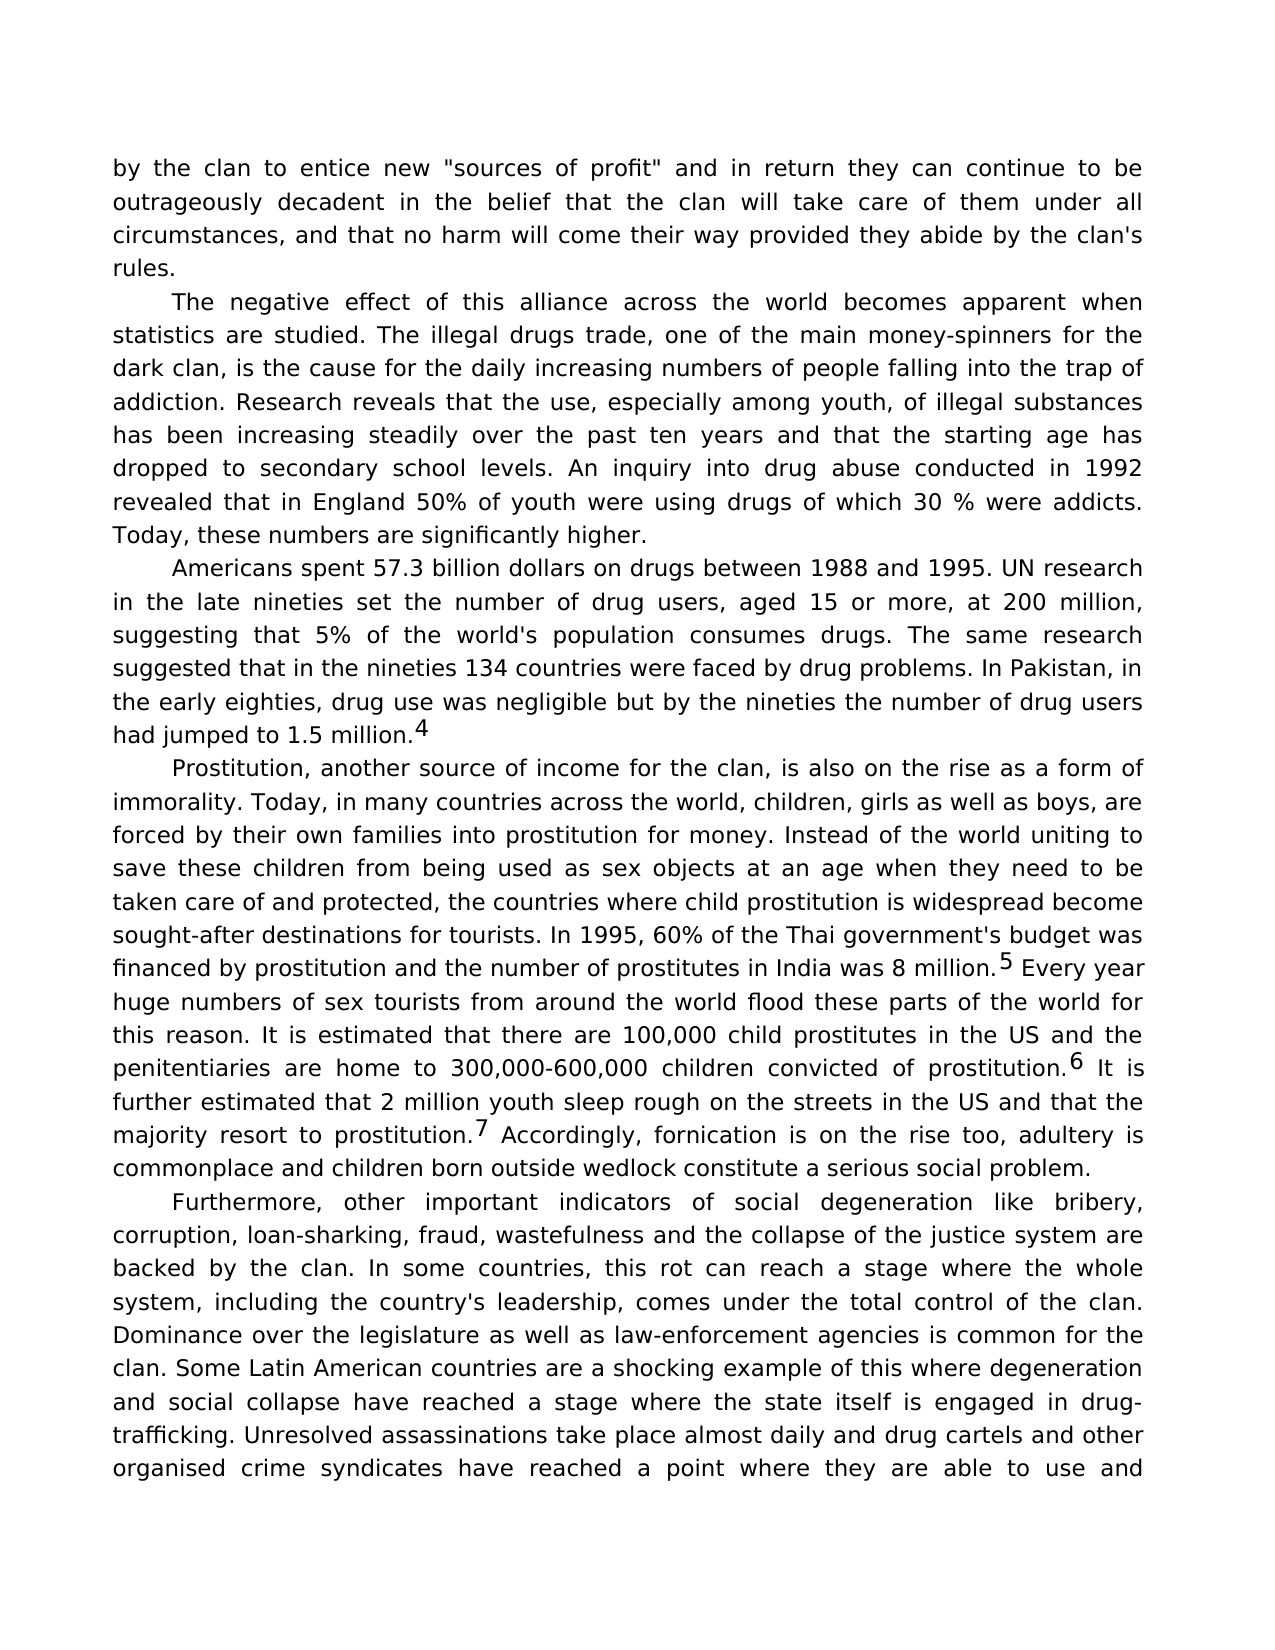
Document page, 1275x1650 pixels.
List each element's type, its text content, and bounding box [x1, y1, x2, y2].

text Americans spent 57.3 billion dollars on drugs between 1988 and 1995. UN research in the late nineties set the number of drug users, aged 15 or more, at 200 million, suggesting that 5% of the world's population consumes drugs. The same research suggested that in the nineties 134 countries were faced by drug problems. In Pakistan, in the early eighties, drug use was negligible but by the nineties the number of drug users had jumped to 1.5 million.4 [112, 550, 1145, 750]
text Prostitution, another source of income for the clan, is also on the rise as a form of immorality. Today, in many countries across the world, children, girls as well as boys, are forced by their own families into prostitution for money. Instead of the world uniting to save these children from being used as sex objects at an age when they need to be taken care of and protected, the countries where child prostitution is widespread become sought-after destinations for tourists. In 1995, 60% of the Thai government's budget was financed by prostitution and the number of prostitutes in India was 8 million.5 Every year huge numbers of sex tourists from around the world flood these parts of the world for this reason. It is estimated that there are 100,000 child prostitutes in the US and the penitentiaries are home to 300,000-600,000 children convicted of prostitution.6 It is further estimated that 2 million youth sleep rough on the streets in the US and that the majority resort to prostitution.7 Accordingly, fornication is on the rise too, adultery is commonplace and children born outside wedlock constitute a serious social problem. [112, 750, 1145, 1183]
text Furthermore, other important indicators of social degeneration like bribery, corruption, loan-sharking, fraud, wastefulness and the collapse of the justice system are backed by the clan. In some countries, this rot can reach a stage where the whole system, including the country's leadership, comes under the total control of the clan. Dominance over the legislature as well as law-enforcement agencies is common for the clan. Some Latin American countries are a shocking example of this where degeneration and social collapse have reached a stage where the state itself is engaged in drug-trafficking. Unresolved assassinations take place almost daily and drug cartels and other organised crime syndicates have reached a point where they are able to use and [112, 1183, 1145, 1483]
text The negative effect of this alliance across the world becomes apparent when statistics are studied. The illegal drugs trade, one of the main money-spinners for the dark clan, is the cause for the daily increasing numbers of people falling into the trap of addiction. Research reveals that the use, especially among youth, of illegal substances has been increasing steadily over the past ten years and that the starting age has dropped to secondary school levels. An inquiry into drug abuse conducted in 1992 revealed that in England 50% of youth were using drugs of which 30 % were addicts. Today, these numbers are significantly higher. [112, 283, 1145, 550]
text by the clan to entice new "sources of profit" and in return they can continue to be outrageously decadent in the belief that the clan will take care of them under all circumstances, and that no harm will come their way provided they abide by the clan's rules. [112, 150, 1145, 283]
